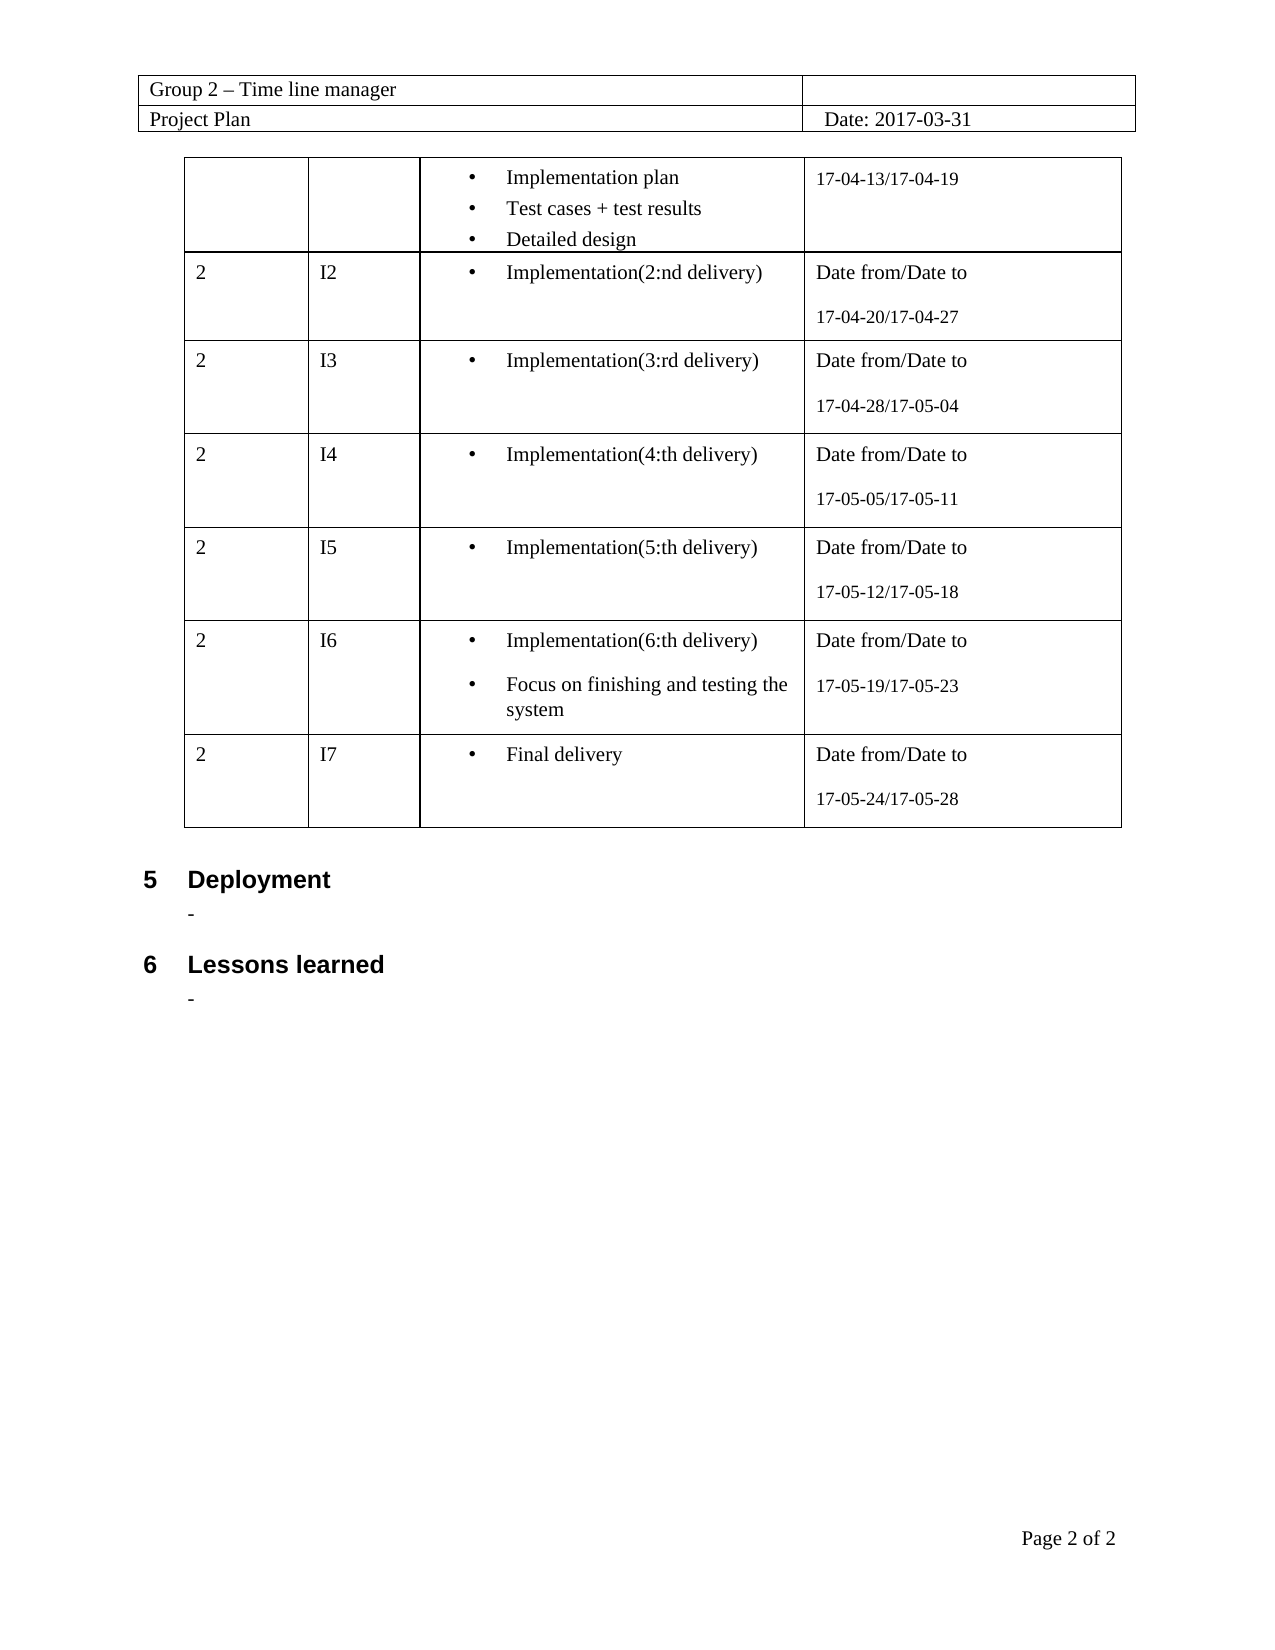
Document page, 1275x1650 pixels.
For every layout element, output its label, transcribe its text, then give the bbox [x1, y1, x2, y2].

table_cell Implementation(5:th delivery) [421, 528, 804, 620]
table_cell 2 [185, 434, 308, 527]
table_cell Implementation(2:nd delivery) [421, 253, 804, 340]
table_cell I3 [309, 341, 419, 433]
table_cell Date from/Date to 17-05-05/17-05-11 [805, 434, 1121, 527]
table_cell [185, 158, 308, 251]
table_cell Date from/Date to 17-05-12/17-05-18 [805, 528, 1121, 620]
table_cell Date from/Date to 17-04-28/17-05-04 [805, 341, 1121, 433]
table_cell Date from/Date to 17-05-19/17-05-23 [805, 621, 1121, 733]
subtitle Lessons learned [150, 950, 1125, 979]
table_cell 17-04-13/17-04-19 [805, 158, 1121, 251]
text - [187, 900, 1125, 925]
table_cell Implementation(6:th delivery) Focus on finishing and testing the system [421, 621, 804, 733]
table_cell Final delivery [421, 735, 804, 827]
table_cell 2 [185, 528, 308, 620]
table_cell Date from/Date to 17-05-24/17-05-28 [805, 735, 1121, 827]
table_cell I4 [309, 434, 419, 527]
table_cell 2 [185, 621, 308, 733]
table_cell [309, 158, 419, 251]
table_cell Implementation (1:st delivery) Implementation plan Test cases + test results Detailed design [421, 158, 804, 251]
table_cell I7 [309, 735, 419, 827]
table_cell 2 [185, 253, 308, 340]
table_cell 2 [185, 735, 308, 827]
text - [187, 985, 1125, 1010]
table_cell Implementation(4:th delivery) [421, 434, 804, 527]
table_cell 2 [185, 341, 308, 433]
table_cell Date from/Date to 17-04-20/17-04-27 [805, 253, 1121, 340]
table_cell I2 [309, 253, 419, 340]
table_cell Implementation(3:rd delivery) [421, 341, 804, 433]
table_cell I5 [309, 528, 419, 620]
table_cell I6 [309, 621, 419, 733]
subtitle Deployment [150, 865, 1125, 894]
